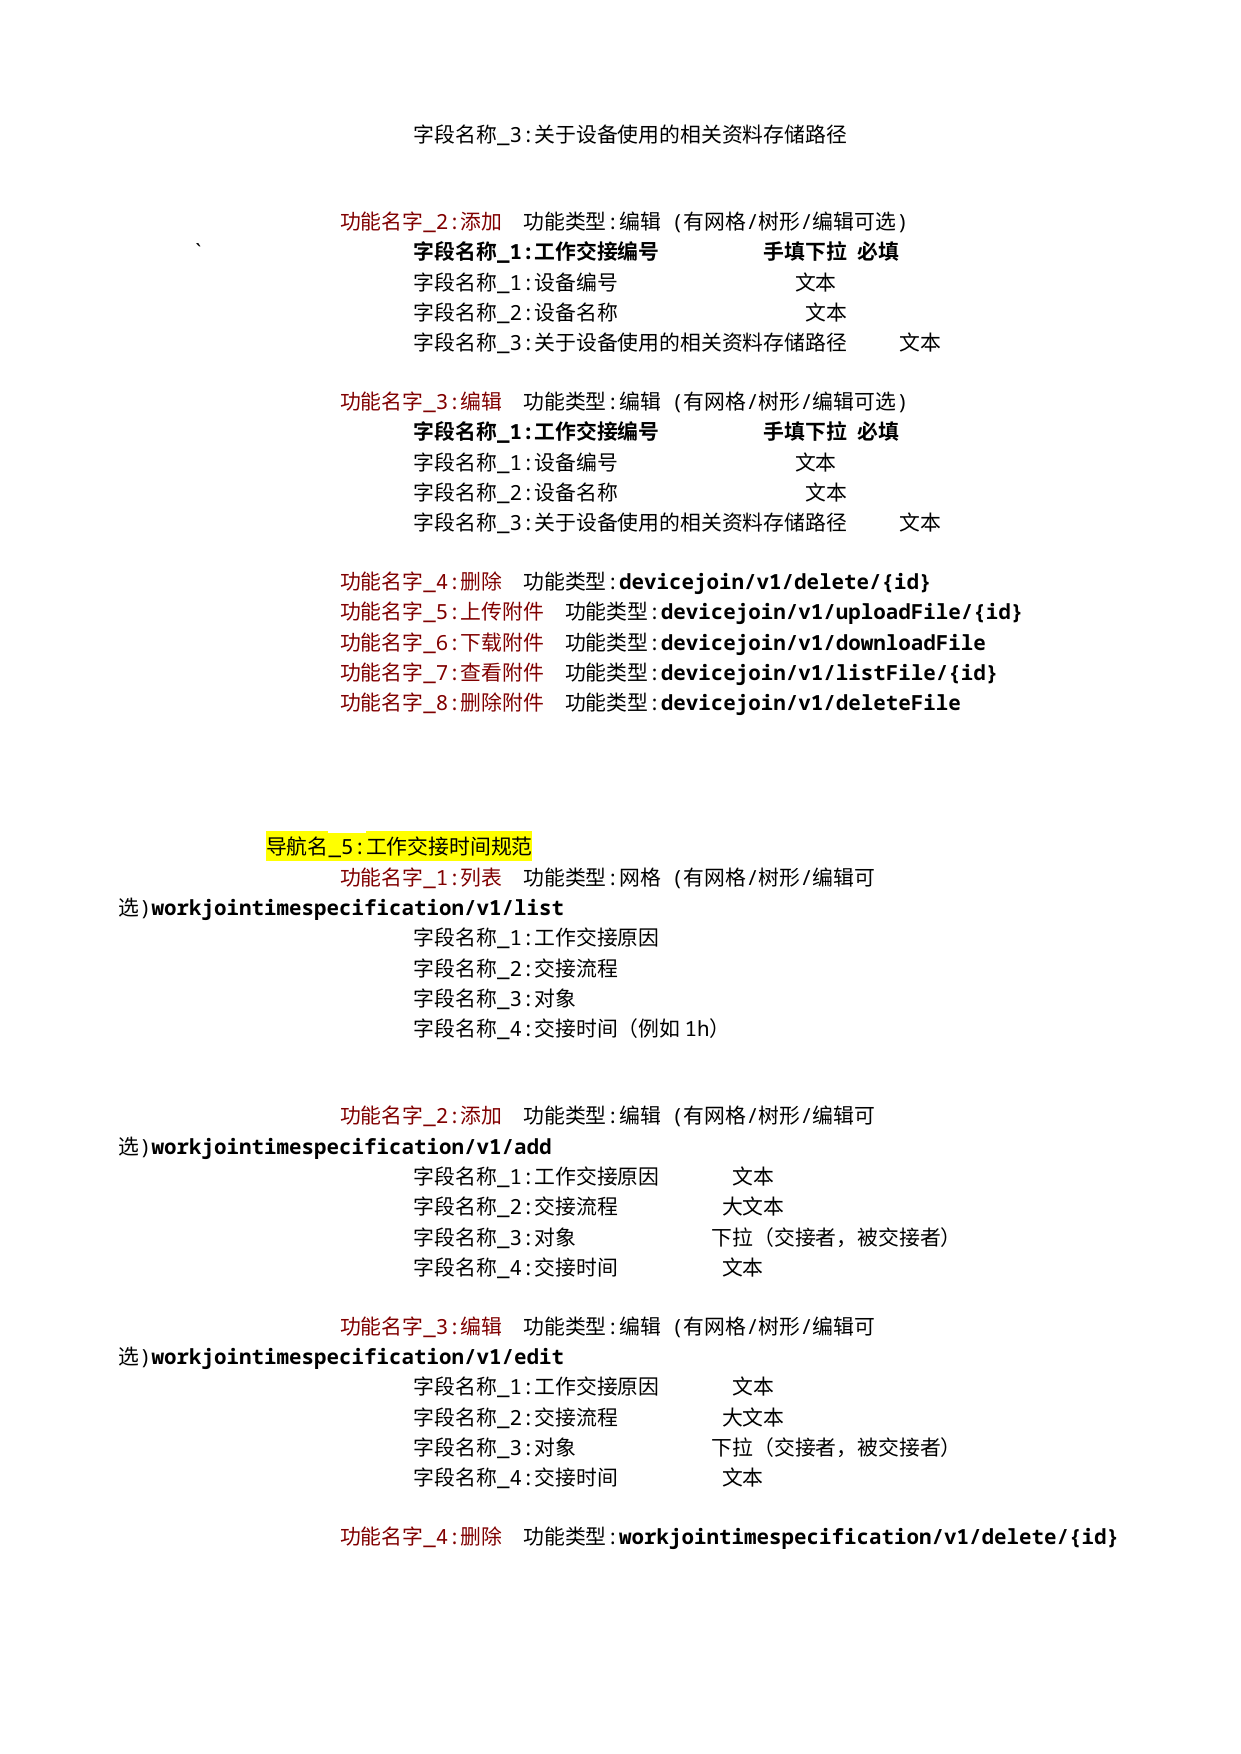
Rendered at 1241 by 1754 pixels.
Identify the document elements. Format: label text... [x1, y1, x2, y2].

text 功能名字_4:删除 功能类型:devicejoin/v1/delete/{id} [118, 565, 1122, 596]
text 字段名称_1:工作交接原因 [118, 922, 1122, 952]
text 字段名称_1:工作交接原因 文本 [118, 1160, 1122, 1191]
text 字段名称_2:交接流程 大文本 [118, 1401, 1122, 1431]
text 字段名称_3:关于设备使用的相关资料存储路径 [118, 118, 1122, 148]
text 功能名字_4:删除 功能类型:workjointimespecification/v1/delete/{id} [118, 1520, 1122, 1551]
text 字段名称_2:交接流程 [118, 952, 1122, 982]
text 字段名称_1:设备编号 文本 [118, 446, 1122, 476]
text 功能名字_5:上传附件 功能类型:devicejoin/v1/uploadFile/{id} [118, 596, 1122, 626]
text 字段名称_3:对象 下拉（交接者，被交接者） [118, 1221, 1122, 1251]
text 功能名字_2:添加 功能类型:编辑 (有网格/树形/编辑可选) [118, 205, 1122, 236]
text 字段名称_1:设备编号 文本 [118, 266, 1122, 296]
text ` 字段名称_1:工作交接编号 手填下拉 必填 [118, 236, 1122, 266]
text 功能名字_2:添加 功能类型:编辑 (有网格/树形/编辑可选)workjointimespecification/v1/add [118, 1100, 1122, 1160]
text 导航名_5:工作交接时间规范 [118, 831, 1122, 861]
text 功能名字_3:编辑 功能类型:编辑 (有网格/树形/编辑可选)workjointimespecification/v1/edit [118, 1310, 1122, 1371]
text 字段名称_3:对象 [118, 982, 1122, 1012]
text 功能名字_3:编辑 功能类型:编辑 (有网格/树形/编辑可选) [118, 385, 1122, 416]
text 功能名字_7:查看附件 功能类型:devicejoin/v1/listFile/{id} [118, 656, 1122, 687]
text 功能名字_1:列表 功能类型:网格 (有网格/树形/编辑可选)workjointimespecification/v1/list [118, 861, 1122, 922]
text 功能名字_6:下载附件 功能类型:devicejoin/v1/downloadFile [118, 626, 1122, 656]
text 字段名称_2:交接流程 大文本 [118, 1191, 1122, 1221]
text 字段名称_1:工作交接原因 文本 [118, 1371, 1122, 1401]
text 字段名称_4:交接时间 文本 [118, 1251, 1122, 1282]
text 字段名称_3:关于设备使用的相关资料存储路径 文本 [118, 327, 1122, 357]
text 字段名称_1:工作交接编号 手填下拉 必填 [118, 416, 1122, 446]
text 字段名称_2:设备名称 文本 [118, 296, 1122, 327]
text 功能名字_8:删除附件 功能类型:devicejoin/v1/deleteFile [118, 687, 1122, 717]
text 字段名称_3:对象 下拉（交接者，被交接者） [118, 1431, 1122, 1462]
text 字段名称_4:交接时间（例如1h） [118, 1012, 1122, 1043]
text 字段名称_3:关于设备使用的相关资料存储路径 文本 [118, 507, 1122, 537]
text 字段名称_2:设备名称 文本 [118, 476, 1122, 507]
text 字段名称_4:交接时间 文本 [118, 1462, 1122, 1492]
